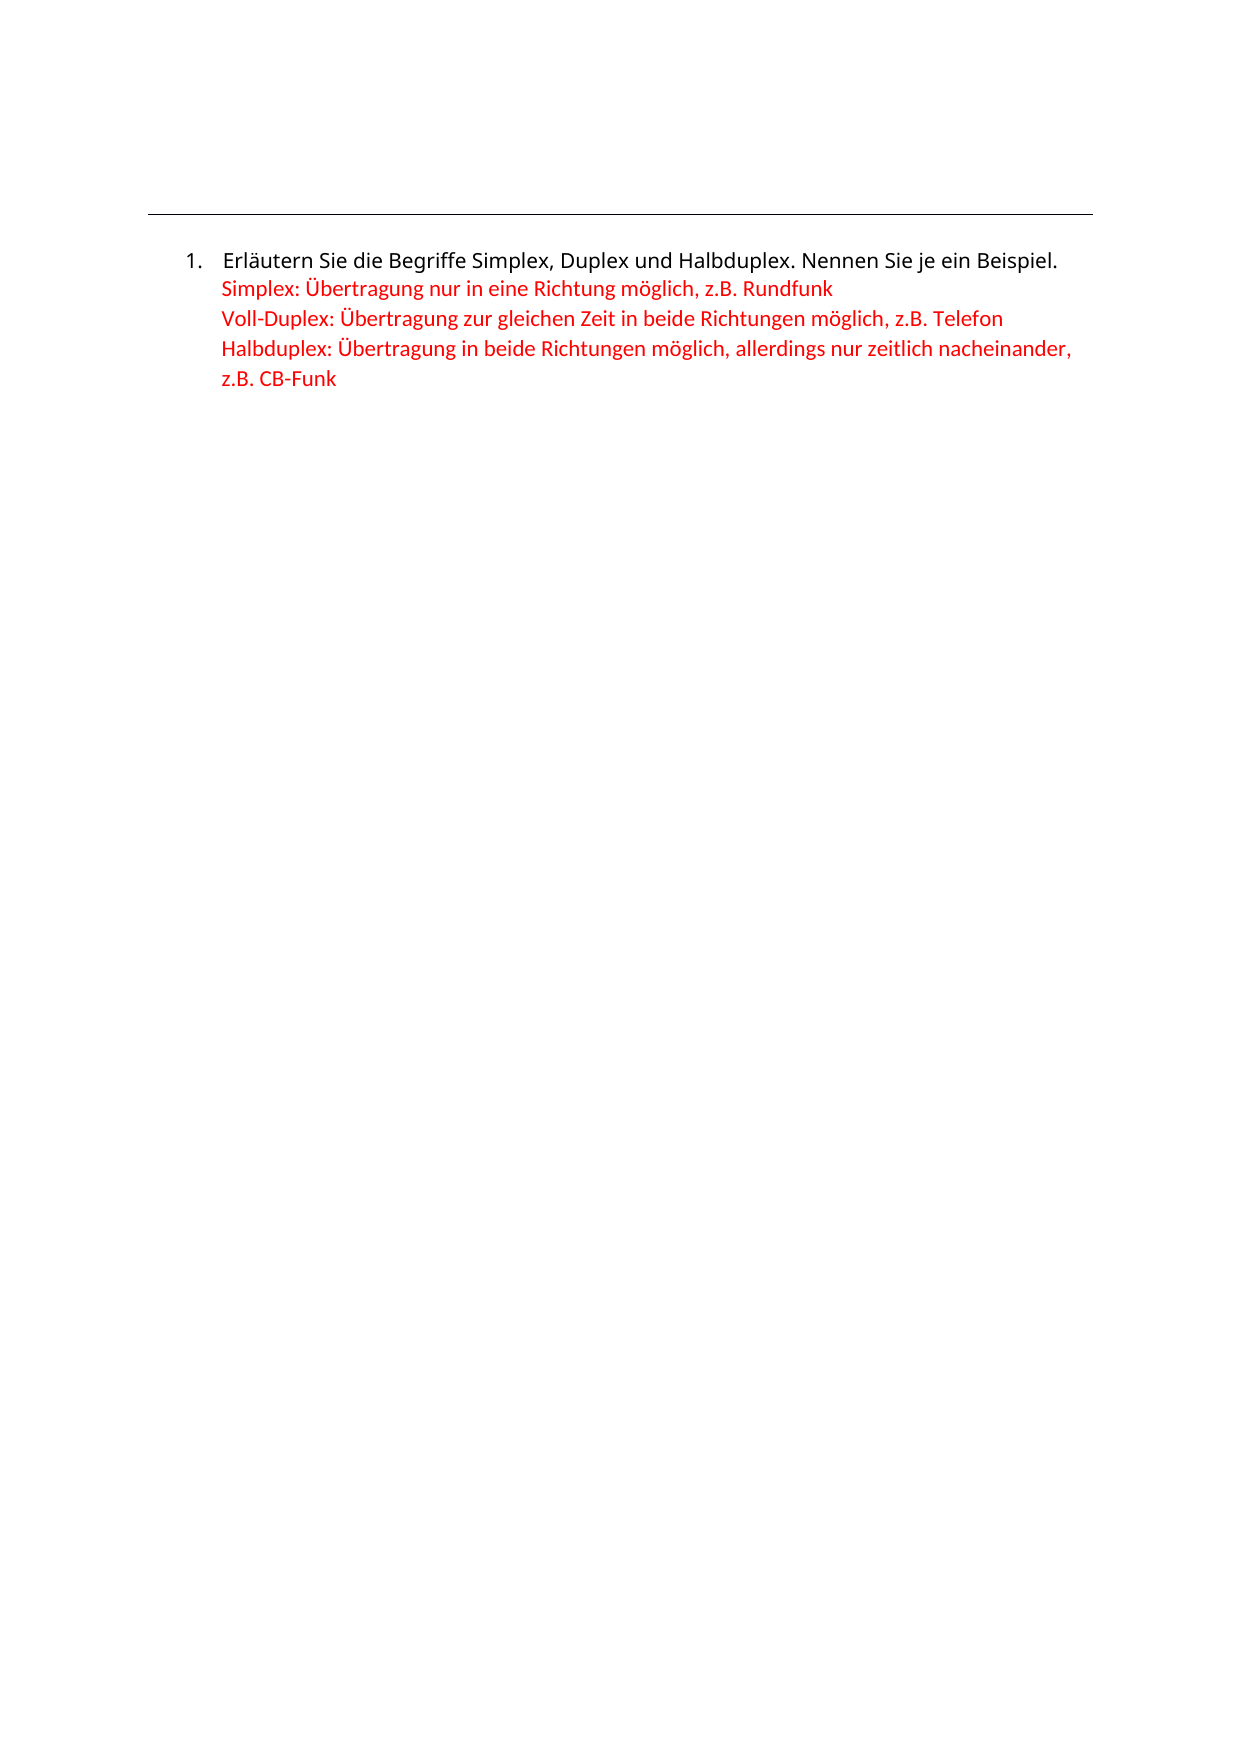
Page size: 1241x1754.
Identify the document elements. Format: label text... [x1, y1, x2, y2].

text Halbduplex: Übertragung in beide Richtungen möglich, allerdings nur zeitlich nacheinander, [221, 334, 1093, 362]
subtitle Erläutern Sie die Begriffe Simplex, Duplex und Halbduplex. Nennen Sie je ein Beispiel. [185, 245, 1093, 274]
text Simplex: Übertragung nur in eine Richtung möglich, z.B. Rundfunk [221, 274, 1093, 302]
text Voll-Duplex: Übertragung zur gleichen Zeit in beide Richtungen möglich, z.B. Telefon [221, 304, 1093, 332]
text z.B. CB-Funk [221, 364, 1093, 392]
